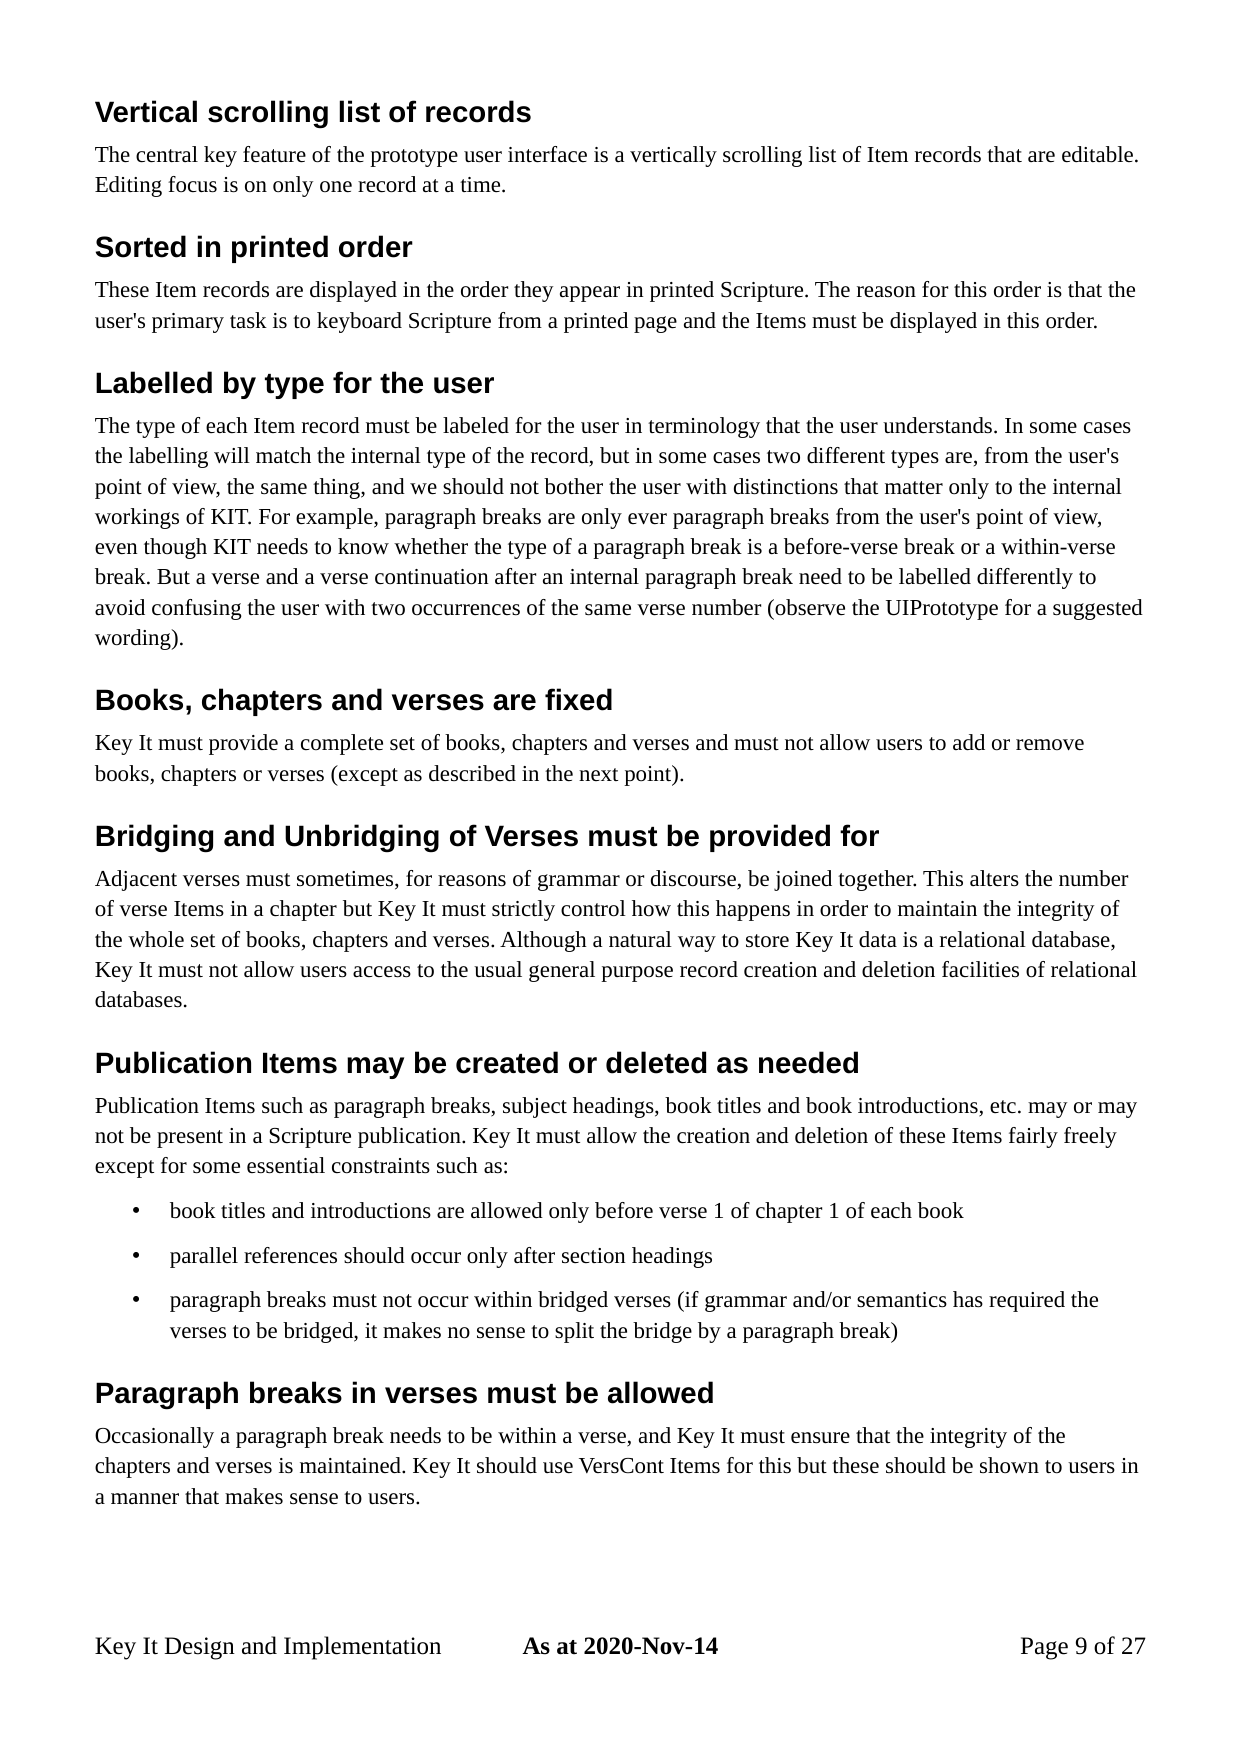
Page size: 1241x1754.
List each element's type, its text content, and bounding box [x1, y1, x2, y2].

text Publication Items such as paragraph breaks, subject headings, book titles and book introductions, etc. may or may not be present in a Scripture publication. Key It must allow the creation and deletion of these Items fairly freely except for some essential constraints such as: [94, 1092, 1146, 1178]
list parallel references should occur only after section headings [132, 1242, 1146, 1268]
subtitle Bridging and Unbridging of Verses must be provided for [94, 819, 1146, 853]
subtitle Books, chapters and verses are fixed [94, 683, 1146, 717]
text Adjacent verses must sometimes, for reasons of grammar or discourse, be joined together. This alters the number of verse Items in a chapter but Key It must strictly control how this happens in order to maintain the integrity of the whole set of books, chapters and verses. Although a natural way to store Key It data is a relational database, Key It must not allow users access to the usual general purpose record creation and deletion facilities of relational databases. [94, 865, 1146, 1012]
subtitle Vertical scrolling list of records [94, 94, 1146, 128]
text The type of each Item record must be labeled for the user in terminology that the user understands. In some cases the labelling will match the internal type of the record, but in some cases two different types are, from the user's point of view, the same thing, and we should not bother the user with distinctions that matter only to the internal workings of KIT. For example, paragraph breaks are only ever paragraph breaks from the user's point of view, even though KIT needs to know whether the type of a paragraph break is a before-verse break or a within-verse break. But a verse and a verse continuation after an internal paragraph break need to be labelled differently to avoid confusing the user with two occurrences of the same verse number (observe the UIPrototype for a suggested wording). [94, 412, 1146, 650]
text Key It must provide a complete set of books, chapters and verses and must not allow users to add or remove books, chapters or verses (except as described in the next point). [94, 729, 1146, 786]
subtitle Labelled by type for the user [94, 366, 1146, 400]
list paragraph breaks must not occur within bridged verses (if grammar and/or semantics has required the verses to be bridged, it makes no sense to split the bridge by a paragraph break) [132, 1287, 1146, 1343]
subtitle Publication Items may be created or deleted as needed [94, 1046, 1146, 1079]
text Occasionally a paragraph break needs to be within a verse, and Key It must ensure that the integrity of the chapters and verses is maintained. Key It should use VersCont Items for this but these should be shown to users in a manner that makes sense to users. [94, 1422, 1146, 1509]
list book titles and introductions are allowed only before verse 1 of chapter 1 of each book [132, 1197, 1146, 1223]
subtitle Sorted in printed order [94, 230, 1146, 264]
text The central key feature of the prototype user interface is a vertically scrolling list of Item records that are editable. Editing focus is on only one record at a time. [94, 141, 1146, 197]
text These Item records are displayed in the order they appear in printed Scripture. The reason for this order is that the user's primary task is to keyboard Scripture from a printed page and the Items must be displayed in this order. [94, 277, 1146, 333]
subtitle Paragraph breaks in verses must be allowed [94, 1376, 1146, 1410]
